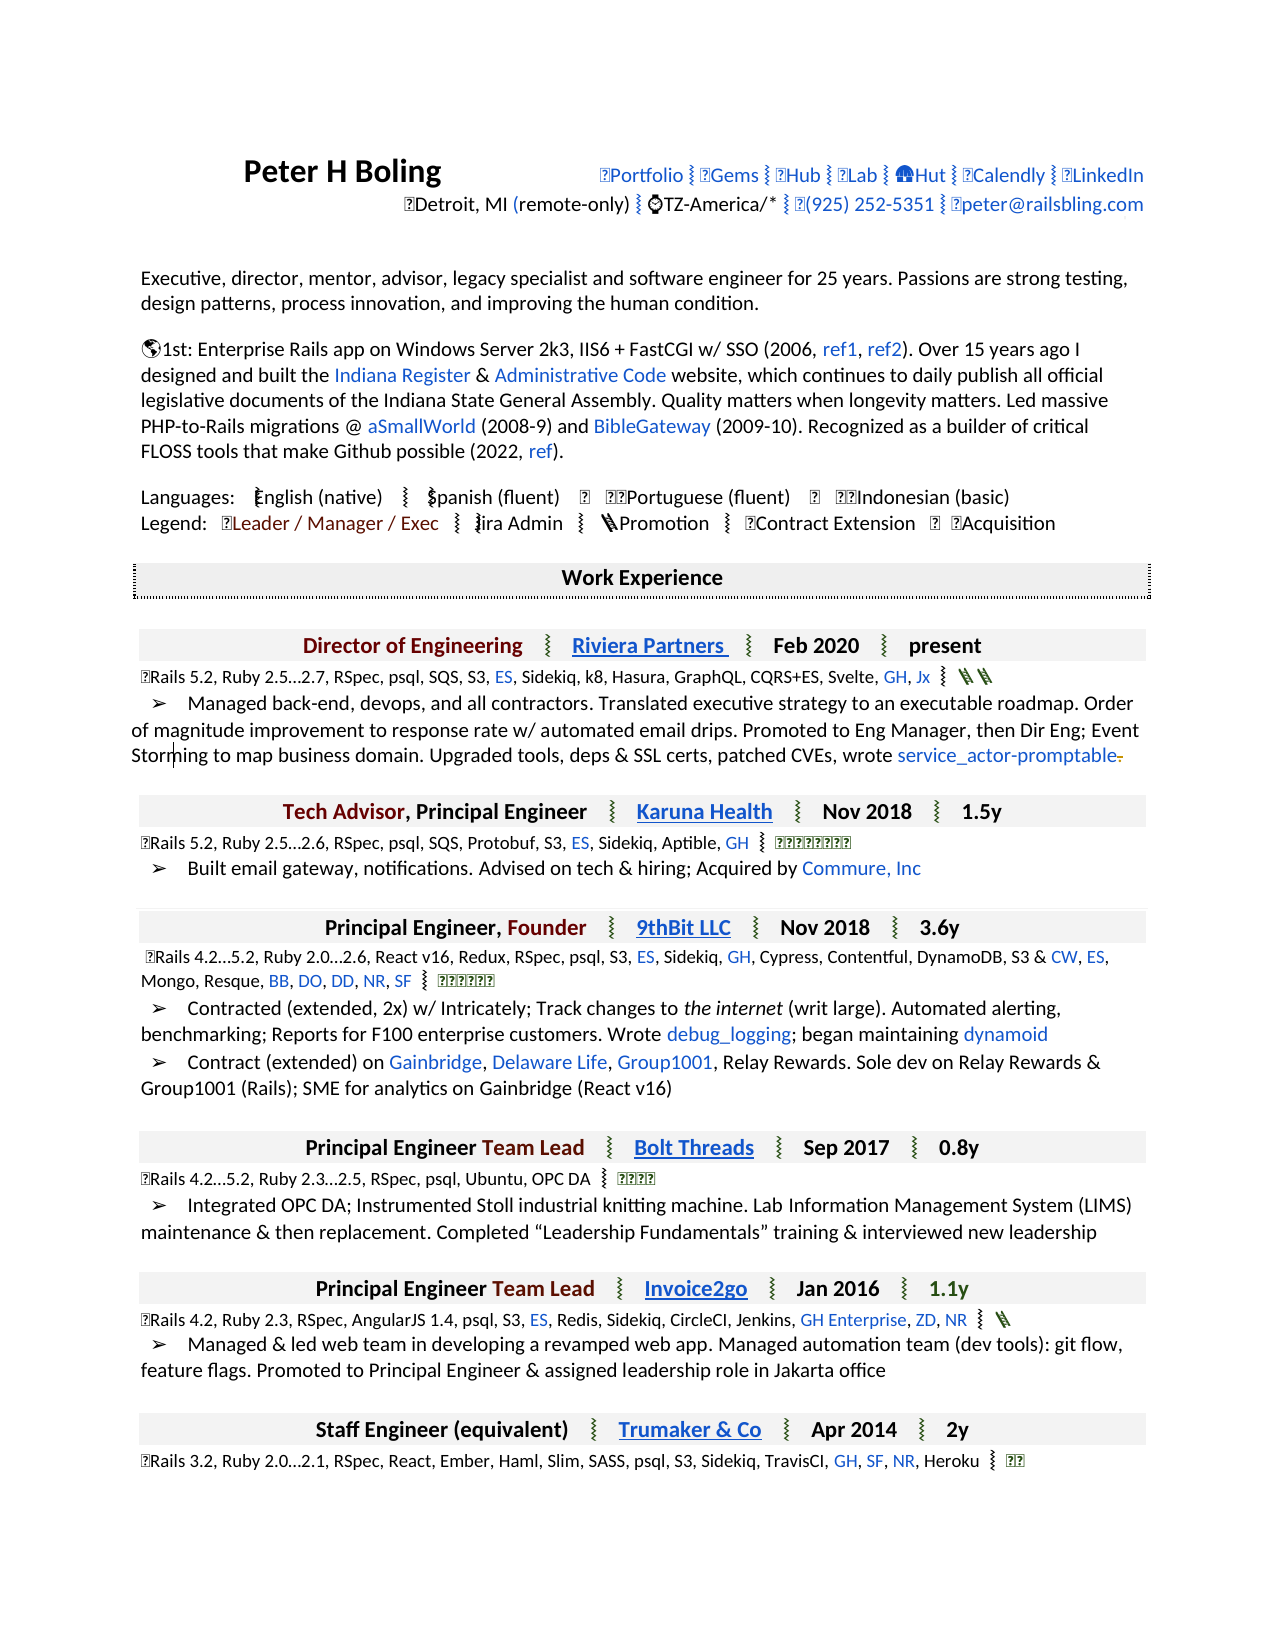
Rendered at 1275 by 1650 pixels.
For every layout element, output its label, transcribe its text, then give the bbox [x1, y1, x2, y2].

text Executive, director, mentor, advisor, legacy specialist and software engineer for 25 years. Passions are strong testing, design patterns, process innovation, and improving the human condition. [141, 265, 1144, 316]
subtitle 🥞Rails 4.2…5.2, Ruby 2.0…2.6, React v16, Redux, RSpec, psql, S3, ES, Sidekiq, GH, Cypress, Contentful, DynamoDB, S3 & CW, ES, Mongo, Resque, BB, DO, DD, NR, SF ⦚ 🦖📜📜📜🇺🇸 [141, 945, 1144, 993]
list Built email gateway, notifications. Advised on tech & hiring; Acquired by Commure, Inc [696, 855, 802, 880]
text 🌎1st: Enterprise Rails app on Windows Server 2k3, IIS6 + FastCGI w/ SSO (2006, ref1, ref2). Over 15 years ago I designed and built the Indiana Register & Administrative Code website, which continues to daily publish all official legislative documents of the Indiana State General Assembly. Quality matters when longevity matters. Led massive PHP-to-Rails migrations @ aSmallWorld (2008-9) and BibleGateway (2009-10). Recognized as a builder of critical FLOSS tools that make Github possible (2022, ref). [141, 337, 1144, 464]
list Managed & led web team in developing a revamped web app. Managed automation team (dev tools): git flow, feature flags. Promoted to Principal Engineer & assigned leadership role in Jakarta office [141, 1332, 1144, 1382]
subtitle 🥞Rails 4.2, Ruby 2.3, RSpec, AngularJS 1.4, psql, S3, ES, Redis, Sidekiq, CircleCI, Jenkins, GH Enterprise, ZD, NR ⦚ 🫰🦖🪜🇺🇸🇮🇩 [141, 1306, 1144, 1332]
list Contracted (extended, 2x) w/ Intricately; Track changes to the internet (writ large). Automated alerting, benchmarking; Reports for F100 enterprise customers. Wrote debug_logging; began maintaining dynamoid [141, 993, 1144, 1047]
subtitle 🥞Rails 5.2, Ruby 2.5…2.6, RSpec, psql, SQS, Protobuf, S3, ES, Sidekiq, Aptible, GH ⦚ 🫰💲🇺🇸🇲🇽🇮🇩 [141, 829, 1144, 855]
subtitle 🥞Rails 5.2, Ruby 2.5…2.7, RSpec, psql, SQS, S3, ES, Sidekiq, k8, Hasura, GraphQL, CQRS+ES, Svelte, GH, Jx ⦚ 🫰🦖🪜🪜🇺🇸🇧🇷 [141, 663, 1144, 688]
list Built email gateway, notifications. Advised on tech & hiring; Acquired by Commure, Inc [921, 855, 1144, 880]
subtitle 🥞Rails 4.2…5.2, Ruby 2.3…2.5, RSpec, psql, Ubuntu, OPC DA ⦚ 🫰🦖🇺🇸 [141, 1165, 1144, 1191]
subtitle Tech Advisor, Principal Engineer ⦚ Karuna Health ⦚ Nov 2018 ⦚ 1.5y [139, 795, 1146, 827]
subtitle Staff Engineer (equivalent) ⦚ Trumaker & Co ⦚ Apr 2014 ⦚ 2y [139, 1413, 1146, 1445]
text Legend: 🫰Leader / Manager / Exec ⦚ 🦖Jira Admin ⦚ 🪜Promotion ⦚ 📜Contract Extension ⦚ 💲Acquisition [141, 510, 1144, 535]
subtitle Director of Engineering ⦚ Riviera Partners ⦚ Feb 2020 ⦚ present [139, 629, 1146, 661]
text Peter H Boling 🔗Portfolio ⦚ 💎Gems ⦚ 🐙Hub ⦚ 🧪Lab ⦚ 🛖Hut ⦚ 📅Calendly ⦚ 💼LinkedIn [141, 150, 1144, 191]
list Built email gateway, notifications. Advised on tech & hiring; Acquired by Commure, Inc [141, 855, 572, 880]
subtitle Principal Engineer Team Lead ⦚ Bolt Threads ⦚ Sep 2017 ⦚ 0.8y [139, 1131, 1146, 1163]
list Contract (extended) on Gainbridge, Delaware Life, Group1001, Relay Rewards. Sole dev on Relay Rewards & Group1001 (Rails); SME for analytics on Gainbridge (React v16) [141, 1047, 1144, 1101]
text 📍Detroit, MI (remote-only) ⦚ ⌚️TZ-America/* ⦚ 📞(925) 252-5351 ⦚ 📧peter@railsbling.com [141, 191, 1144, 216]
list Managed back-end, devops, and all contractors. Translated executive strategy to an executable roadmap. Order of magnitude improvement to response rate w/ automated email drips. Promoted to Eng Manager, then Dir Eng; Event Storming to map business domain. Upgraded tools, deps & SSL certs, patched CVEs, wrote service_actor-promptable [131, 688, 1144, 768]
subtitle 🥞Rails 3.2, Ruby 2.0…2.1, RSpec, React, Ember, Haml, Slim, SASS, psql, S3, Sidekiq, TravisCI, GH, SF, NR, Heroku ⦚ 🇺🇸 [141, 1447, 1144, 1472]
subtitle Work Experience [133, 563, 1151, 599]
subtitle Principal Engineer, Founder ⦚ 9thBit LLC ⦚ Nov 2018 ⦚ 3.6y [139, 911, 1146, 943]
subtitle Principal Engineer Team Lead ⦚ Invoice2go ⦚ Jan 2016 ⦚ 1.1y [139, 1272, 1146, 1304]
text Languages: 🇺🇸English (native) ⦚ 🇲🇽Spanish (fluent) ⦚ 🇧🇷Portuguese (fluent) ⦚ 🇮🇩Indonesian (basic) [141, 484, 1144, 510]
list Integrated OPC DA; Instrumented Stoll industrial knitting machine. Lab Information Management System (LIMS) maintenance & then replacement. Completed “Leadership Fundamentals” training & interviewed new leadership [141, 1191, 1144, 1244]
